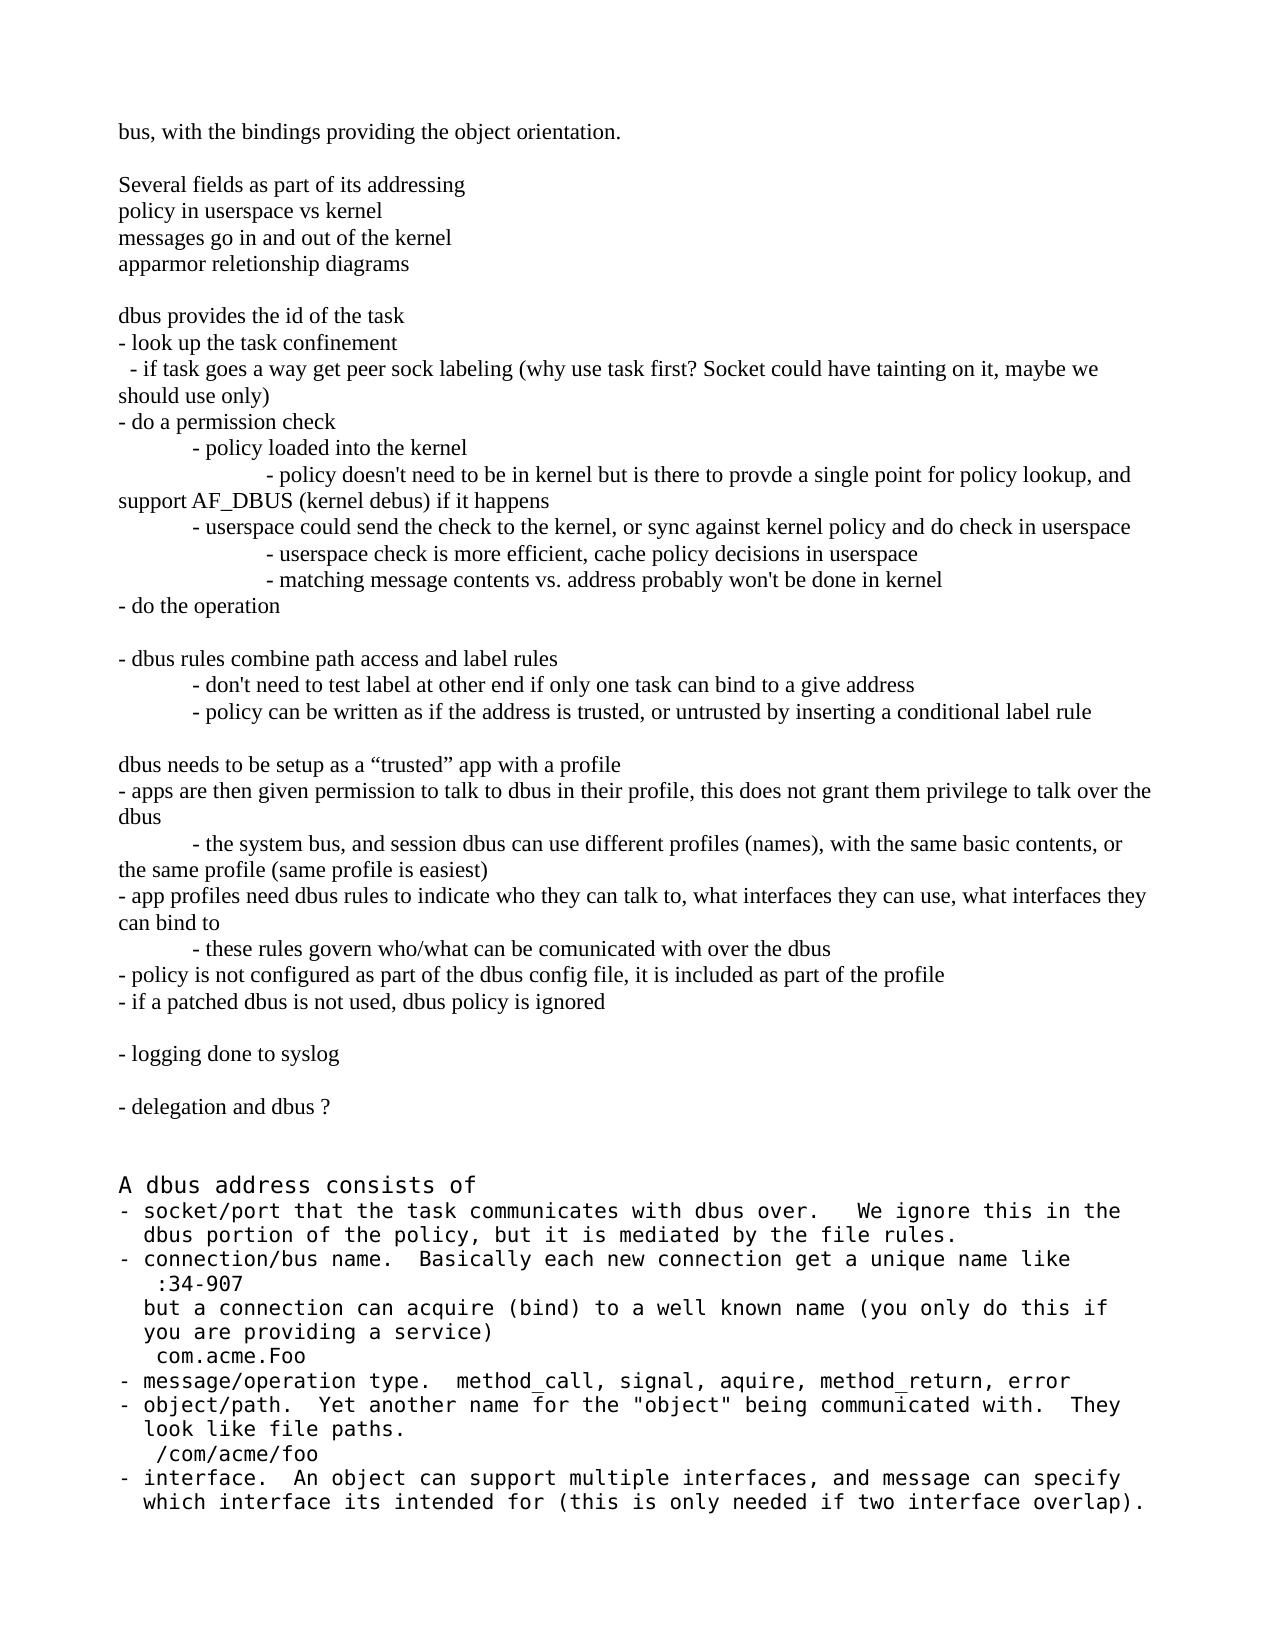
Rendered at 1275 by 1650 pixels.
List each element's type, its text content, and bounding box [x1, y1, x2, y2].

text policy in userspace vs kernel [118, 197, 1157, 223]
text - apps are then given permission to talk to dbus in their profile, this does not grant them privilege to talk over the dbus [118, 777, 1157, 830]
text - object/path. Yet another name for the "object" being communicated with. They [118, 1393, 1157, 1417]
text - look up the task confinement [118, 329, 1157, 355]
text - socket/port that the task communicates with dbus over. We ignore this in the [118, 1199, 1157, 1223]
text - dbus rules combine path access and label rules [118, 645, 1157, 672]
text - userspace check is more efficient, cache policy decisions in userspace [118, 540, 1157, 566]
text - userspace could send the check to the kernel, or sync against kernel policy and do check in userspace [118, 513, 1157, 540]
text look like file paths. [118, 1417, 1157, 1442]
text - these rules govern who/what can be comunicated with over the dbus [118, 935, 1157, 961]
text you are providing a service) [118, 1320, 1157, 1344]
text - policy can be written as if the address is trusted, or untrusted by inserting a conditional label rule [118, 698, 1157, 724]
text apparmor reletionship diagrams [118, 250, 1157, 276]
text dbus provides the id of the task [118, 303, 1157, 329]
text - delegation and dbus ? [118, 1093, 1157, 1119]
text - policy is not configured as part of the dbus config file, it is included as part of the profile [118, 961, 1157, 988]
text - policy loaded into the kernel [118, 434, 1157, 461]
text messages go in and out of the kernel [118, 223, 1157, 250]
text com.acme.Foo [118, 1344, 1157, 1369]
text - do the operation [118, 592, 1157, 619]
text - connection/bus name. Basically each new connection get a unique name like [118, 1247, 1157, 1272]
text - policy doesn't need to be in kernel but is there to provde a single point for policy lookup, and support AF_DBUS (kernel debus) if it happens [118, 461, 1157, 513]
text /com/acme/foo [118, 1442, 1157, 1466]
text - the system bus, and session dbus can use different profiles (names), with the same basic contents, or the same profile (same profile is easiest) [118, 830, 1157, 882]
text A dbus address consists of [118, 1172, 1157, 1199]
text bus, with the bindings providing the object orientation. [118, 118, 1157, 144]
text - don't need to test label at other end if only one task can bind to a give address [118, 672, 1157, 698]
text - do a permission check [118, 408, 1157, 434]
text - if task goes a way get peer sock labeling (why use task first? Socket could have tainting on it, maybe we should use only) [118, 355, 1157, 408]
text but a connection can acquire (bind) to a well known name (you only do this if [118, 1296, 1157, 1320]
text dbus portion of the policy, but it is mediated by the file rules. [118, 1223, 1157, 1247]
text - if a patched dbus is not used, dbus policy is ignored [118, 988, 1157, 1014]
text :34-907 [118, 1272, 1157, 1296]
text - matching message contents vs. address probably won't be done in kernel [118, 566, 1157, 592]
text - message/operation type. method_call, signal, aquire, method_return, error [118, 1369, 1157, 1393]
text - logging done to syslog [118, 1041, 1157, 1067]
text Several fields as part of its addressing [118, 171, 1157, 197]
text which interface its intended for (this is only needed if two interface overlap). [118, 1490, 1157, 1514]
text dbus needs to be setup as a “trusted” app with a profile [118, 751, 1157, 777]
text - app profiles need dbus rules to indicate who they can talk to, what interfaces they can use, what interfaces they can bind to [118, 882, 1157, 935]
text - interface. An object can support multiple interfaces, and message can specify [118, 1466, 1157, 1490]
